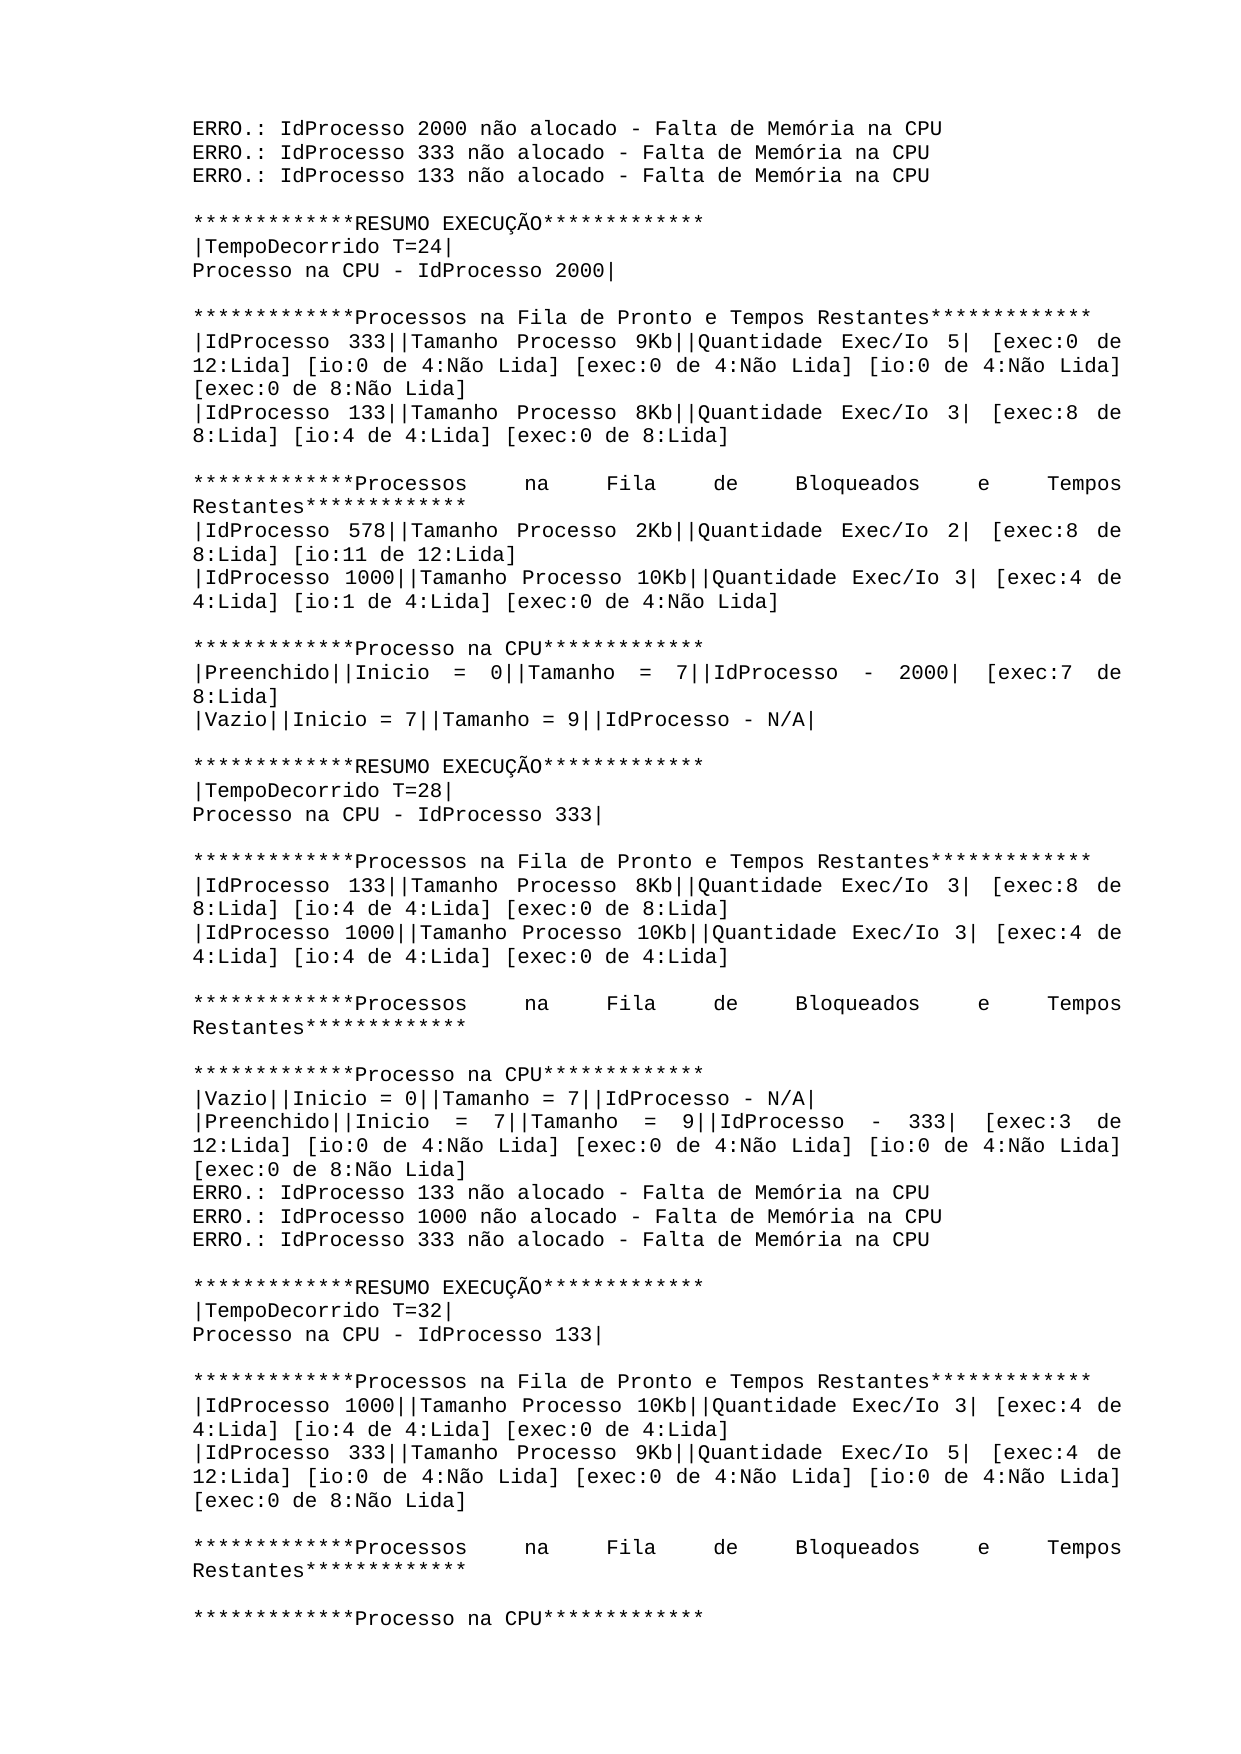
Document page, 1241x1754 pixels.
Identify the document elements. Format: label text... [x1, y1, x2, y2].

text |IdProcesso 333||Tamanho Processo 9Kb||Quantidade Exec/Io 5| [exec:0 de 12:Lida] [io:0 de 4:Não Lida] [exec:0 de 4:Não Lida] [io:0 de 4:Não Lida] [exec:0 de 8:Não Lida] [192, 331, 1122, 402]
text |TempoDecorrido T=32| [192, 1300, 1122, 1324]
text ERRO.: IdProcesso 133 não alocado - Falta de Memória na CPU [192, 1182, 1122, 1206]
text |IdProcesso 133||Tamanho Processo 8Kb||Quantidade Exec/Io 3| [exec:8 de 8:Lida] [io:4 de 4:Lida] [exec:0 de 8:Lida] [192, 402, 1122, 449]
text Processo na CPU - IdProcesso 2000| [192, 260, 1122, 284]
text |IdProcesso 1000||Tamanho Processo 10Kb||Quantidade Exec/Io 3| [exec:4 de 4:Lida] [io:4 de 4:Lida] [exec:0 de 4:Lida] [192, 922, 1122, 969]
text *************Processos na Fila de Pronto e Tempos Restantes************* [192, 1371, 1122, 1395]
text *************Processos na Fila de Bloqueados e Tempos Restantes************* [192, 993, 1122, 1040]
text *************RESUMO EXECUÇÃO************* [192, 757, 1122, 780]
text ERRO.: IdProcesso 333 não alocado - Falta de Memória na CPU [192, 1229, 1122, 1253]
text |IdProcesso 1000||Tamanho Processo 10Kb||Quantidade Exec/Io 3| [exec:4 de 4:Lida] [io:1 de 4:Lida] [exec:0 de 4:Não Lida] [192, 567, 1122, 615]
text Processo na CPU - IdProcesso 133| [192, 1324, 1122, 1348]
text |IdProcesso 133||Tamanho Processo 8Kb||Quantidade Exec/Io 3| [exec:8 de 8:Lida] [io:4 de 4:Lida] [exec:0 de 8:Lida] [192, 875, 1122, 922]
text *************Processo na CPU************* [192, 638, 1122, 662]
text *************RESUMO EXECUÇÃO************* [192, 1277, 1122, 1300]
text *************Processos na Fila de Pronto e Tempos Restantes************* [192, 851, 1122, 875]
text |IdProcesso 578||Tamanho Processo 2Kb||Quantidade Exec/Io 2| [exec:8 de 8:Lida] [io:11 de 12:Lida] [192, 520, 1122, 567]
text *************Processos na Fila de Pronto e Tempos Restantes************* [192, 307, 1122, 331]
text *************Processo na CPU************* [192, 1608, 1122, 1631]
text ERRO.: IdProcesso 133 não alocado - Falta de Memória na CPU [192, 165, 1122, 189]
text *************RESUMO EXECUÇÃO************* [192, 213, 1122, 236]
text |Vazio||Inicio = 0||Tamanho = 7||IdProcesso - N/A| [192, 1088, 1122, 1111]
text ERRO.: IdProcesso 2000 não alocado - Falta de Memória na CPU [192, 118, 1122, 142]
text *************Processo na CPU************* [192, 1064, 1122, 1088]
text |TempoDecorrido T=28| [192, 780, 1122, 804]
text |IdProcesso 1000||Tamanho Processo 10Kb||Quantidade Exec/Io 3| [exec:4 de 4:Lida] [io:4 de 4:Lida] [exec:0 de 4:Lida] [192, 1395, 1122, 1442]
text ERRO.: IdProcesso 333 não alocado - Falta de Memória na CPU [192, 142, 1122, 165]
text |Preenchido||Inicio = 7||Tamanho = 9||IdProcesso - 333| [exec:3 de 12:Lida] [io:0 de 4:Não Lida] [exec:0 de 4:Não Lida] [io:0 de 4:Não Lida] [exec:0 de 8:Não Lida] [192, 1111, 1122, 1182]
text |IdProcesso 333||Tamanho Processo 9Kb||Quantidade Exec/Io 5| [exec:4 de 12:Lida] [io:0 de 4:Não Lida] [exec:0 de 4:Não Lida] [io:0 de 4:Não Lida] [exec:0 de 8:Não Lida] [192, 1442, 1122, 1513]
text |Vazio||Inicio = 7||Tamanho = 9||IdProcesso - N/A| [192, 709, 1122, 733]
text *************Processos na Fila de Bloqueados e Tempos Restantes************* [192, 473, 1122, 520]
text ERRO.: IdProcesso 1000 não alocado - Falta de Memória na CPU [192, 1206, 1122, 1229]
text Processo na CPU - IdProcesso 333| [192, 804, 1122, 827]
text |Preenchido||Inicio = 0||Tamanho = 7||IdProcesso - 2000| [exec:7 de 8:Lida] [192, 662, 1122, 709]
text *************Processos na Fila de Bloqueados e Tempos Restantes************* [192, 1537, 1122, 1584]
text |TempoDecorrido T=24| [192, 236, 1122, 260]
